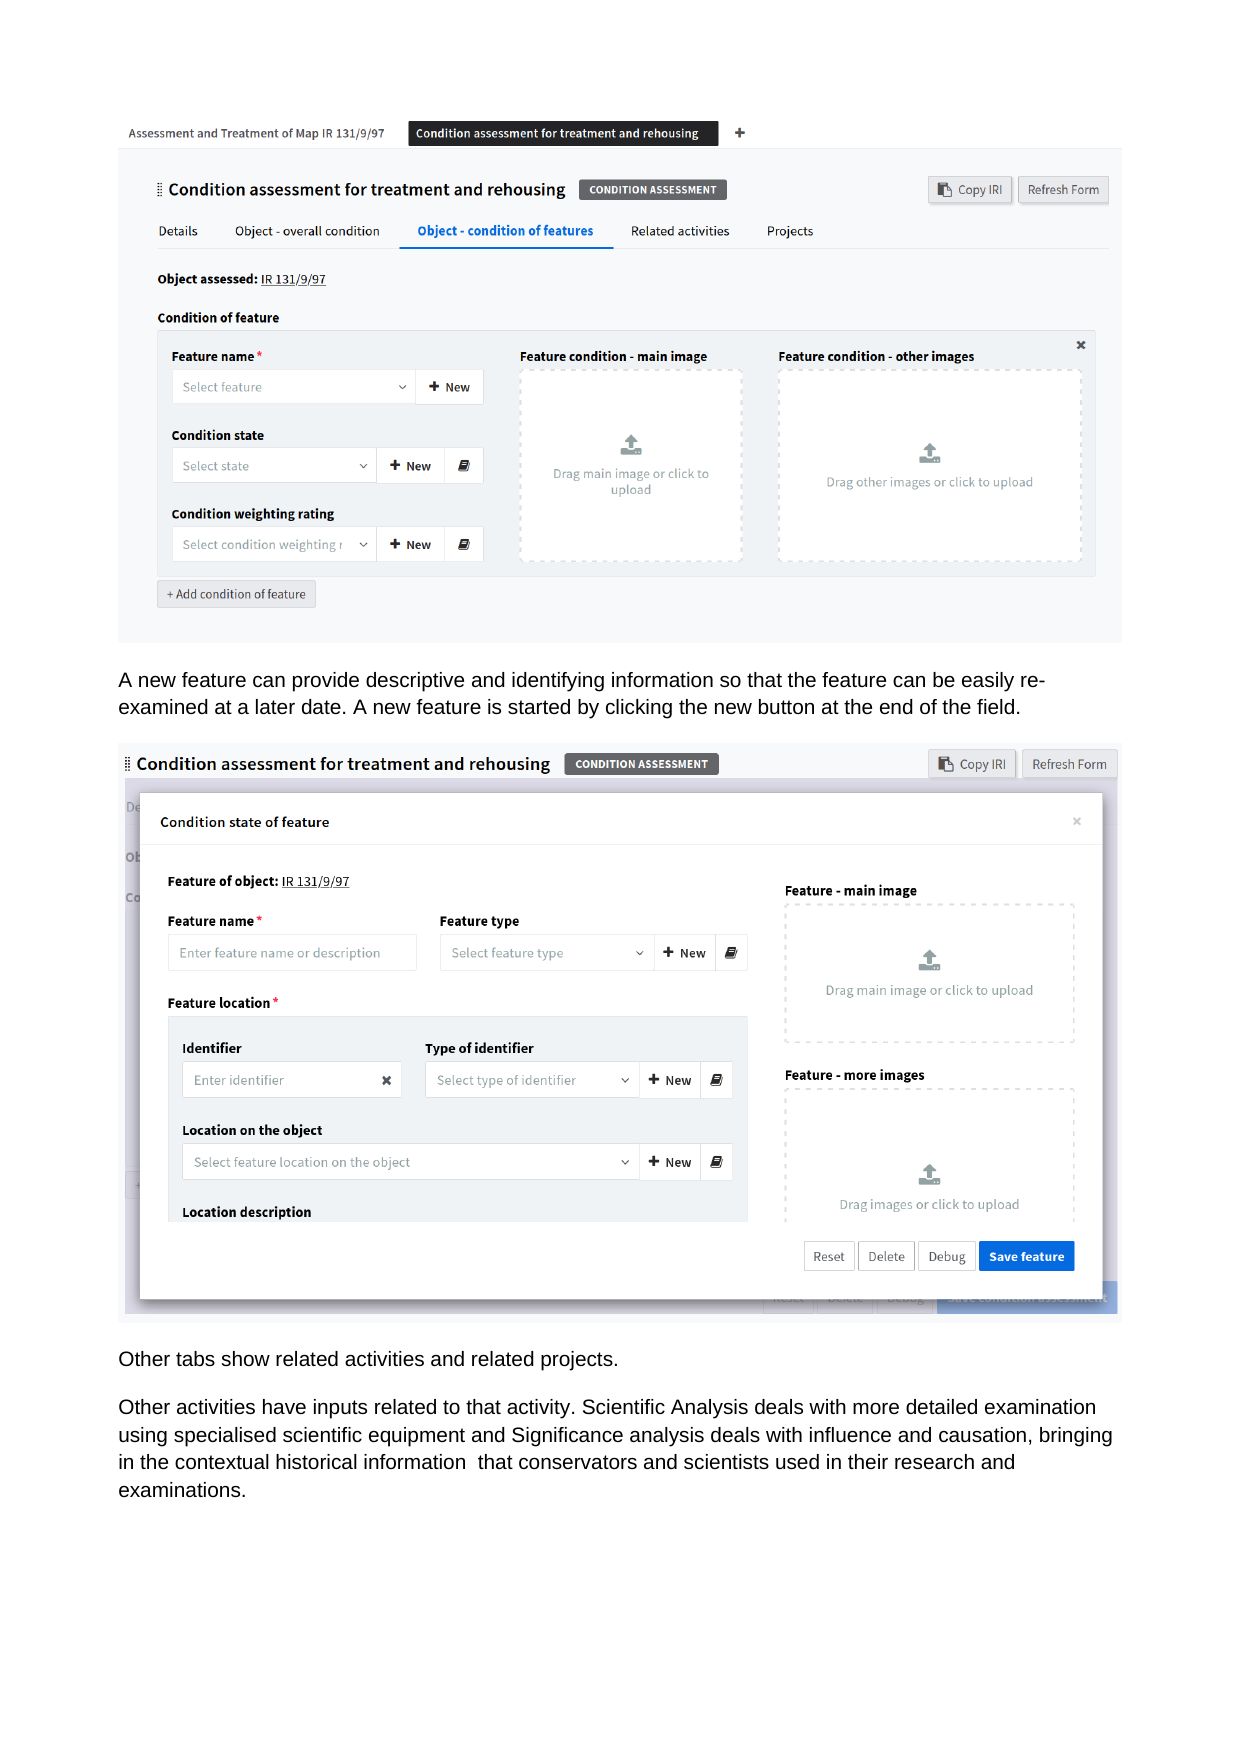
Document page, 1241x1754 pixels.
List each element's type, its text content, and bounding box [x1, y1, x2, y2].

text Other activities have inputs related to that activity. Scientific Analysis deals with more detailed examination using specialised scientific equipment and Significance analysis deals with influence and causation, bringing in the contextual historical information that conservators and scientists used in their research and examinations. [118, 1395, 1122, 1502]
picture [118, 743, 1122, 1323]
text Other tabs show related activities and related projects. [118, 1347, 1122, 1371]
picture [118, 118, 1122, 643]
text A new feature can provide descriptive and identifying information so that the feature can be easily re-examined at a later date. A new feature is started by clicking the new button at the end of the field. [118, 667, 1122, 719]
